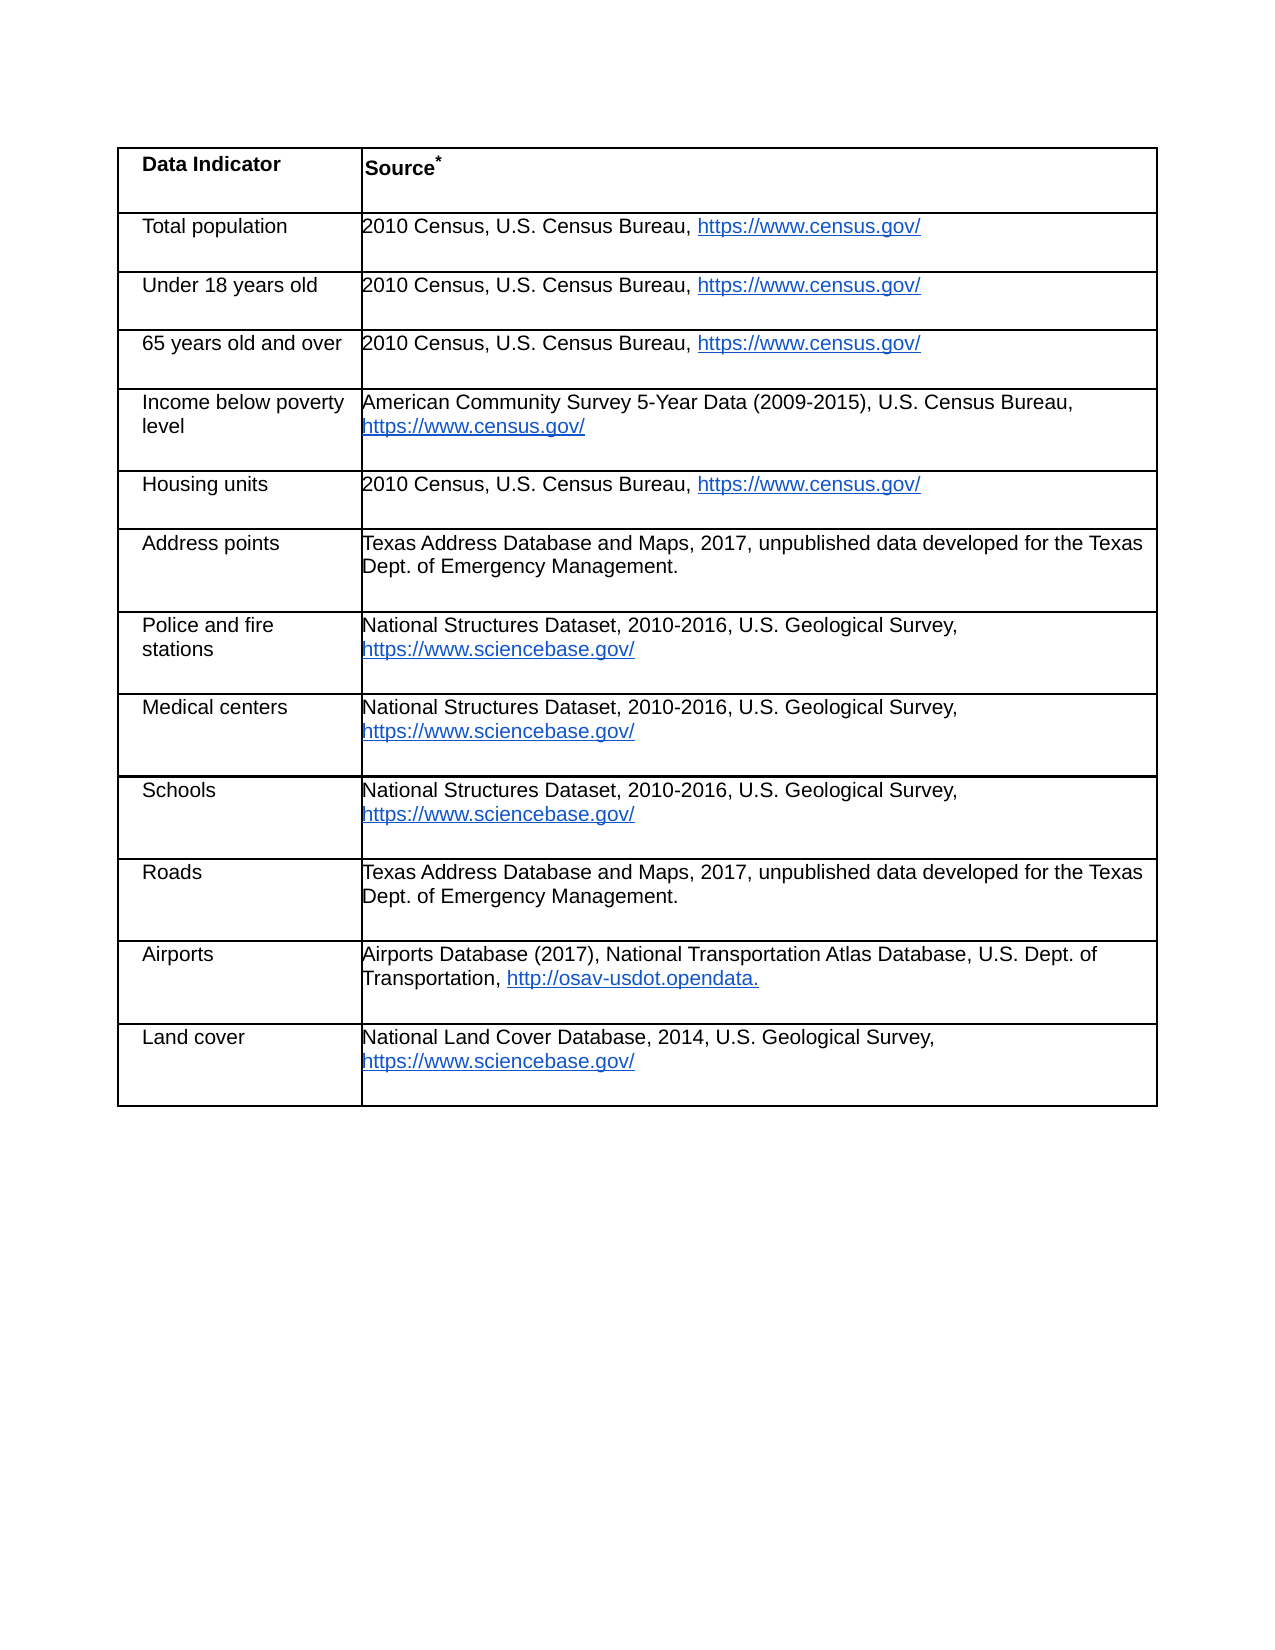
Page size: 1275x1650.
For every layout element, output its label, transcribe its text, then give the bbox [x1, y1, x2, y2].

table_cell Housing units [119, 472, 361, 528]
table_cell Address points [119, 530, 361, 611]
table_cell Land cover [119, 1025, 361, 1105]
table_cell 2010 Census, U.S. Census Bureau, https://www.census.gov/ [363, 331, 1156, 387]
table_cell National Structures Dataset, 2010-2016, U.S. Geological Survey, https://www.sciencebase.gov/ [363, 695, 1156, 775]
table_cell Texas Address Database and Maps, 2017, unpublished data developed for the Texas Dept. of Emergency Management. [363, 530, 1156, 611]
table_cell 2010 Census, U.S. Census Bureau, https://www.census.gov/ [363, 273, 1156, 329]
table_cell National Structures Dataset, 2010-2016, U.S. Geological Survey, https://www.sciencebase.gov/ [363, 778, 1156, 858]
table_cell Total population [119, 214, 361, 271]
table_cell Roads [119, 860, 361, 940]
table_header Data Indicator [119, 149, 361, 212]
table_cell Police and fire stations [119, 613, 361, 693]
table_cell Airports Database (2017), National Transportation Atlas Database, U.S. Dept. of Transportation, http://osav-usdot.opendata. [363, 942, 1156, 1023]
table_cell Schools [119, 778, 361, 858]
table_cell National Structures Dataset, 2010-2016, U.S. Geological Survey, https://www.sciencebase.gov/ [363, 613, 1156, 693]
table_cell Under 18 years old [119, 273, 361, 329]
table_cell National Land Cover Database, 2014, U.S. Geological Survey, https://www.sciencebase.gov/ [363, 1025, 1156, 1105]
table_cell Texas Address Database and Maps, 2017, unpublished data developed for the Texas Dept. of Emergency Management. [363, 860, 1156, 940]
table_cell Medical centers [119, 695, 361, 775]
table_cell American Community Survey 5-Year Data (2009-2015), U.S. Census Bureau, https://www.census.gov/ [363, 390, 1156, 470]
table_header Source* [363, 149, 1156, 212]
table_cell Airports [119, 942, 361, 1023]
table_cell 2010 Census, U.S. Census Bureau, https://www.census.gov/ [363, 214, 1156, 271]
table_cell Income below poverty level [119, 390, 361, 470]
table_cell 65 years old and over [119, 331, 361, 387]
table_cell 2010 Census, U.S. Census Bureau, https://www.census.gov/ [363, 472, 1156, 528]
